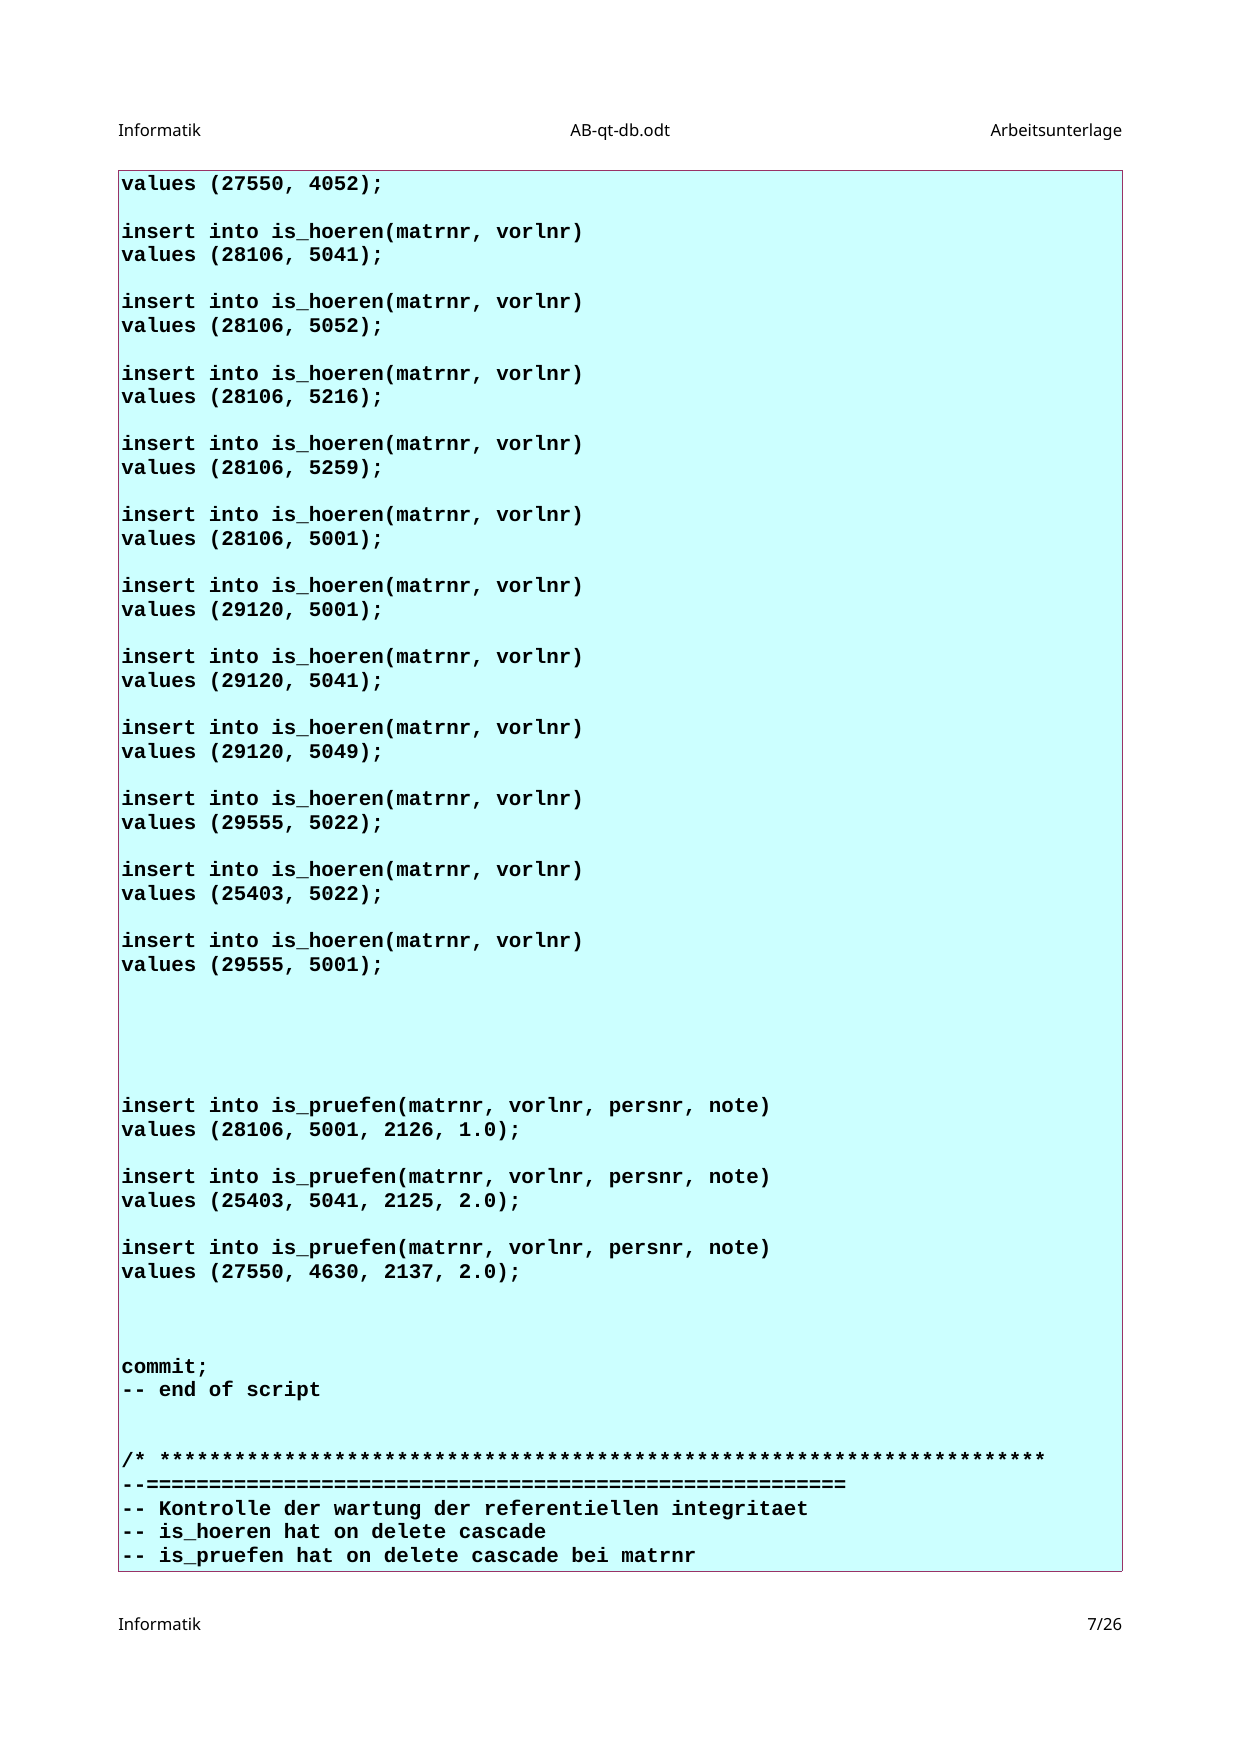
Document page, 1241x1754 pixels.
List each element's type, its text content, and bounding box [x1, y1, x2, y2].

text values (28106, 5001, 2126, 1.0); [119, 1116, 1122, 1140]
text insert into is_hoeren(matrnr, vorlnr) [119, 572, 1122, 596]
text values (29120, 5041); [119, 667, 1122, 691]
text values (29120, 5001); [119, 596, 1122, 619]
text values (27550, 4052); [119, 171, 1122, 194]
text insert into is_hoeren(matrnr, vorlnr) [119, 714, 1122, 738]
text --======================================================== [119, 1471, 1122, 1494]
text commit; [119, 1353, 1122, 1376]
text values (28106, 5001); [119, 525, 1122, 549]
text values (29555, 5022); [119, 809, 1122, 832]
text insert into is_hoeren(matrnr, vorlnr) [119, 359, 1122, 383]
text insert into is_pruefen(matrnr, vorlnr, persnr, note) [119, 1234, 1122, 1258]
text -- end of script [119, 1376, 1122, 1400]
text values (27550, 4630, 2137, 2.0); [119, 1258, 1122, 1282]
text values (29555, 5001); [119, 951, 1122, 974]
text values (25403, 5022); [119, 880, 1122, 903]
text values (28106, 5216); [119, 383, 1122, 407]
text values (28106, 5259); [119, 454, 1122, 478]
text insert into is_hoeren(matrnr, vorlnr) [119, 430, 1122, 454]
text /* *********************************************************************** [119, 1447, 1122, 1471]
text insert into is_hoeren(matrnr, vorlnr) [119, 218, 1122, 241]
text insert into is_pruefen(matrnr, vorlnr, persnr, note) [119, 1092, 1122, 1116]
text insert into is_hoeren(matrnr, vorlnr) [119, 856, 1122, 880]
text -- is_hoeren hat on delete cascade [119, 1518, 1122, 1542]
text insert into is_hoeren(matrnr, vorlnr) [119, 288, 1122, 312]
text values (29120, 5049); [119, 738, 1122, 761]
text insert into is_hoeren(matrnr, vorlnr) [119, 501, 1122, 525]
text -- Kontrolle der wartung der referentiellen integritaet [119, 1494, 1122, 1518]
text values (28106, 5041); [119, 241, 1122, 265]
text insert into is_hoeren(matrnr, vorlnr) [119, 785, 1122, 809]
text values (25403, 5041, 2125, 2.0); [119, 1187, 1122, 1211]
text insert into is_hoeren(matrnr, vorlnr) [119, 643, 1122, 667]
text -- is_pruefen hat on delete cascade bei matrnr [119, 1542, 1122, 1571]
text insert into is_pruefen(matrnr, vorlnr, persnr, note) [119, 1163, 1122, 1187]
text values (28106, 5052); [119, 312, 1122, 336]
text insert into is_hoeren(matrnr, vorlnr) [119, 927, 1122, 951]
